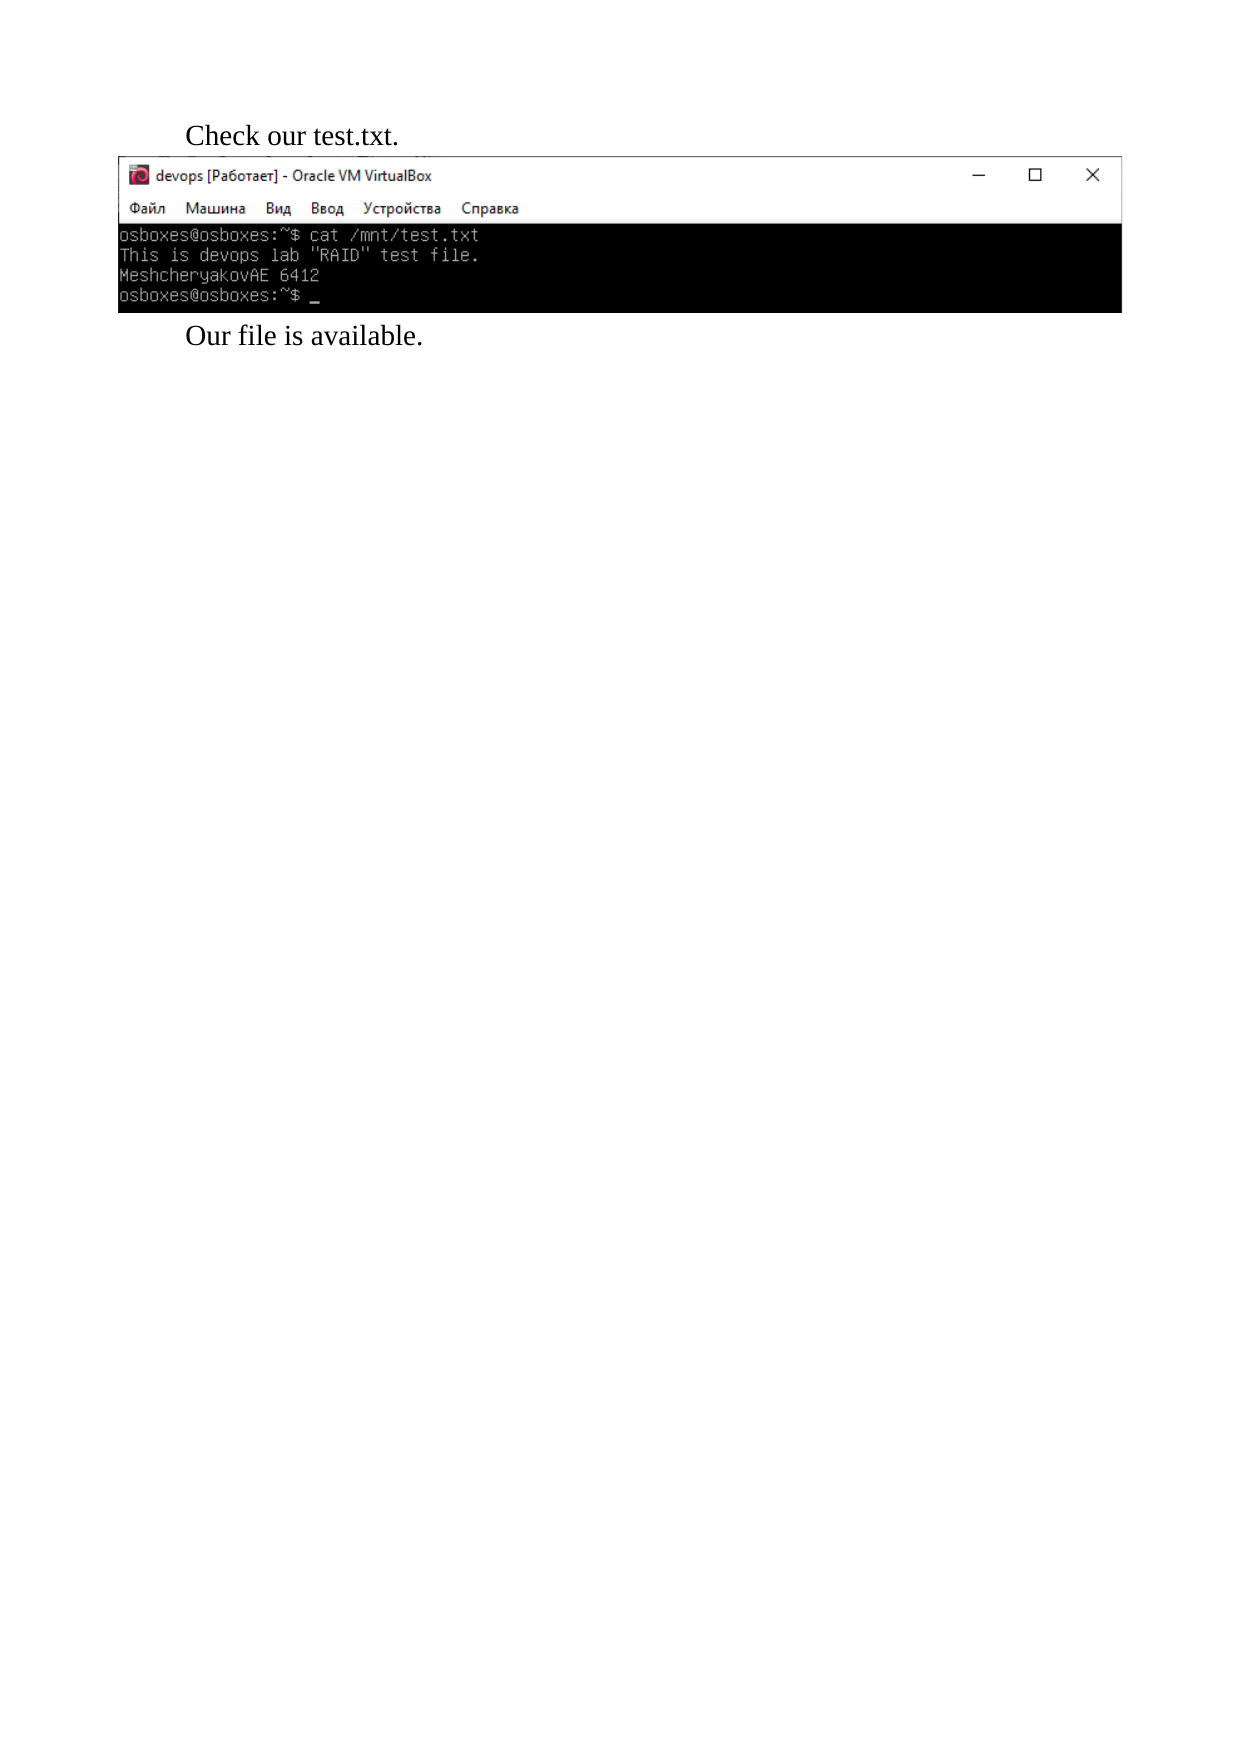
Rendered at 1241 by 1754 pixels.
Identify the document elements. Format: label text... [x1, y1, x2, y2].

text Check our test.txt. [118, 118, 1122, 152]
text Our file is available. [118, 157, 1122, 351]
